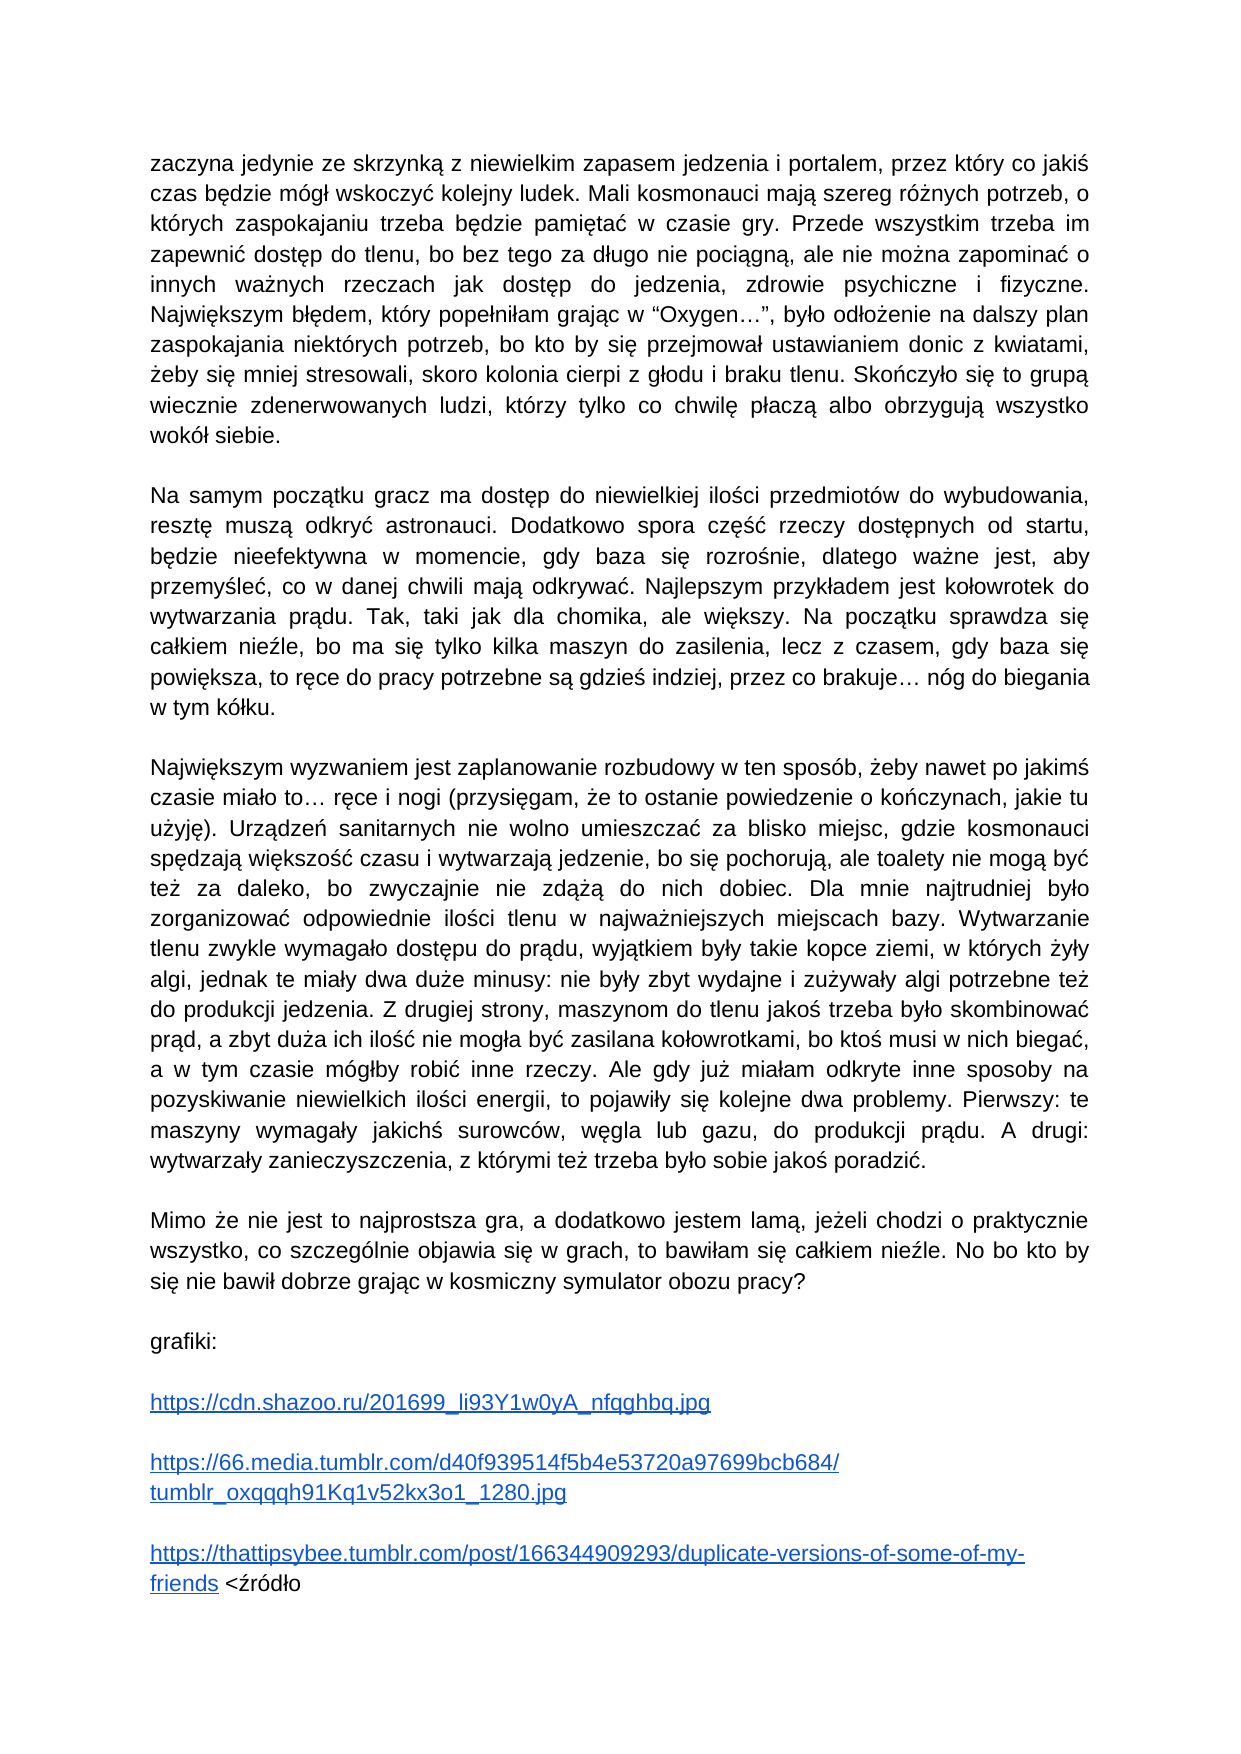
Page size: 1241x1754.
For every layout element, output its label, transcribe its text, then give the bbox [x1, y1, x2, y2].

text https://66.media.tumblr.com/d40f939514f5b4e53720a97699bcb684/tumblr_oxqqqh91Kq1v52kx3o1_1280.jpg [150, 1449, 1090, 1506]
text zaczyna jedynie ze skrzynką z niewielkim zapasem jedzenia i portalem, przez który co jakiś czas będzie mógł wskoczyć kolejny ludek. Mali kosmonauci mają szereg różnych potrzeb, o których zaspokajaniu trzeba będzie pamiętać w czasie gry. Przede wszystkim trzeba im zapewnić dostęp do tlenu, bo bez tego za długo nie pociągną, ale nie można zapominać o innych ważnych rzeczach jak dostęp do jedzenia, zdrowie psychiczne i fizyczne. Największym błędem, który popełniłam grając w “Oxygen…”, było odłożenie na dalszy plan zaspokajania niektórych potrzeb, bo kto by się przejmował ustawianiem donic z kwiatami, żeby się mniej stresowali, skoro kolonia cierpi z głodu i braku tlenu. Skończyło się to grupą wiecznie zdenerwowanych ludzi, którzy tylko co chwilę płaczą albo obrzygują wszystko wokół siebie. [150, 150, 1090, 448]
text https://thattipsybee.tumblr.com/post/166344909293/duplicate-versions-of-some-of-my-friends <źródło [150, 1539, 1090, 1596]
text Największym wyzwaniem jest zaplanowanie rozbudowy w ten sposób, żeby nawet po jakimś czasie miało to… ręce i nogi (przysięgam, że to ostanie powiedzenie o kończynach, jakie tu użyję). Urządzeń sanitarnych nie wolno umieszczać za blisko miejsc, gdzie kosmonauci spędzają większość czasu i wytwarzają jedzenie, bo się pochorują, ale toalety nie mogą być też za daleko, bo zwyczajnie nie zdążą do nich dobiec. Dla mnie najtrudniej było zorganizować odpowiednie ilości tlenu w najważniejszych miejscach bazy. Wytwarzanie tlenu zwykle wymagało dostępu do prądu, wyjątkiem były takie kopce ziemi, w których żyły algi, jednak te miały dwa duże minusy: nie były zbyt wydajne i zużywały algi potrzebne też do produkcji jedzenia. Z drugiej strony, maszynom do tlenu jakoś trzeba było skombinować prąd, a zbyt duża ich ilość nie mogła być zasilana kołowrotkami, bo ktoś musi w nich biegać, a w tym czasie mógłby robić inne rzeczy. Ale gdy już miałam odkryte inne sposoby na pozyskiwanie niewielkich ilości energii, to pojawiły się kolejne dwa problemy. Pierwszy: te maszyny wymagały jakichś surowców, węgla lub gazu, do produkcji prądu. A drugi: wytwarzały zanieczyszczenia, z którymi też trzeba było sobie jakoś poradzić. [150, 754, 1090, 1173]
text https://cdn.shazoo.ru/201699_li93Y1w0yA_nfqghbq.jpg [150, 1388, 1090, 1415]
text Mimo że nie jest to najprostsza gra, a dodatkowo jestem lamą, jeżeli chodzi o praktycznie wszystko, co szczególnie objawia się w grach, to bawiłam się całkiem nieźle. No bo kto by się nie bawił dobrze grając w kosmiczny symulator obozu pracy? [150, 1207, 1090, 1294]
text Na samym początku gracz ma dostęp do niewielkiej ilości przedmiotów do wybudowania, resztę muszą odkryć astronauci. Dodatkowo spora część rzeczy dostępnych od startu, będzie nieefektywna w momencie, gdy baza się rozrośnie, dlatego ważne jest, aby przemyśleć, co w danej chwili mają odkrywać. Najlepszym przykładem jest kołowrotek do wytwarzania prądu. Tak, taki jak dla chomika, ale większy. Na początku sprawdza się całkiem nieźle, bo ma się tylko kilka maszyn do zasilenia, lecz z czasem, gdy baza się powiększa, to ręce do pracy potrzebne są gdzieś indziej, przez co brakuje… nóg do biegania w tym kółku. [150, 482, 1090, 720]
text grafiki: [150, 1328, 1090, 1354]
